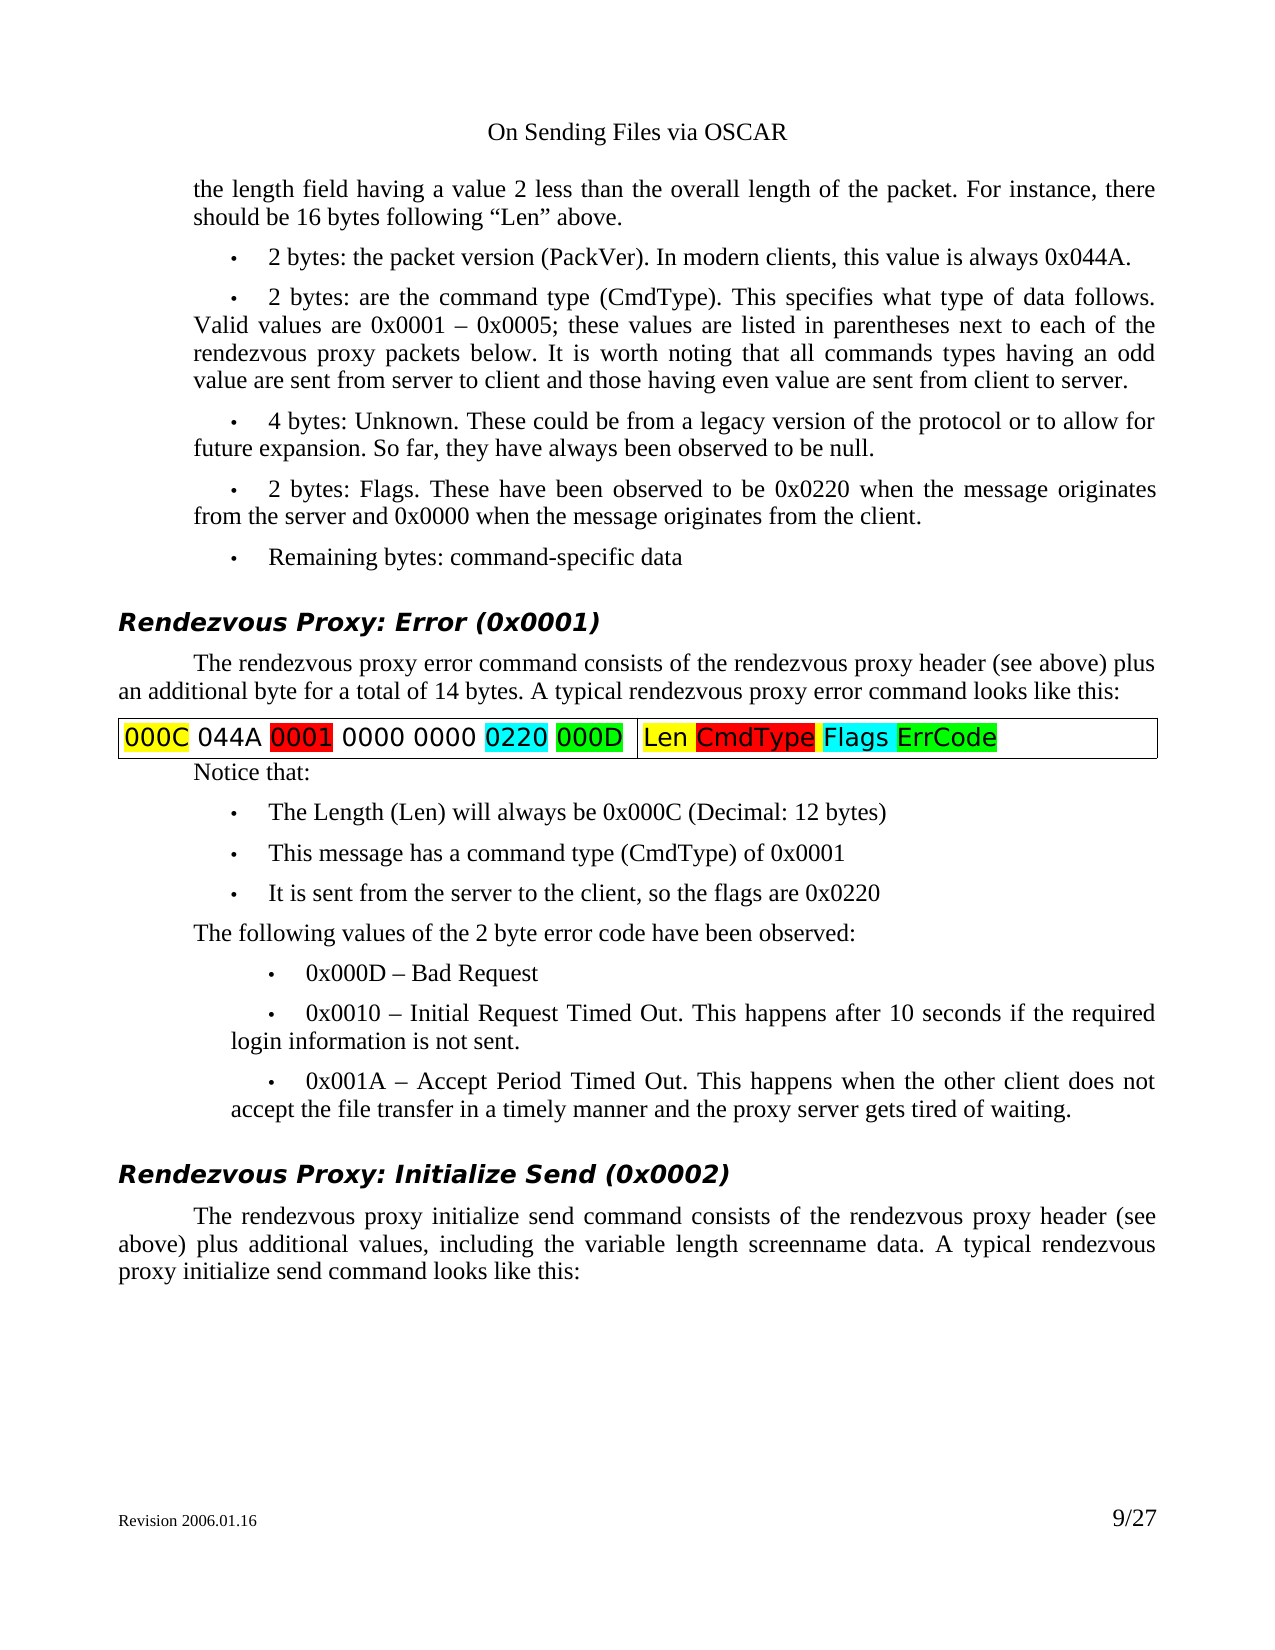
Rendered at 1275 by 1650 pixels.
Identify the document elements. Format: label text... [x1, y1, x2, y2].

subtitle Rendezvous Proxy: Error (0x0001) [118, 608, 1157, 637]
subtitle Rendezvous Proxy: Initialize Send (0x0002) [118, 1160, 1157, 1189]
list 2 bytes: the packet version (PackVer). In modern clients, this value is always 0x044A. [156, 243, 1157, 271]
list 2 bytes: are the command type (CmdType). This specifies what type of data follows. Valid values are 0x0001 – 0x0005; these values are listed in parentheses next to each of the rendezvous proxy packets below. It is worth noting that all commands types having an odd value are sent from server to client and those having even value are sent from client to server. [156, 283, 1157, 394]
list It is sent from the server to the client, so the flags are 0x0220 [156, 879, 1157, 907]
text The rendezvous proxy initialize send command consists of the rendezvous proxy header (see above) plus additional values, including the variable length screenname data. A typical rendezvous proxy initialize send command looks like this: [118, 1202, 1157, 1285]
table_header 000C 044A 0001 0000 0000 0220 000D [119, 719, 637, 758]
text The rendezvous proxy error command consists of the rendezvous proxy header (see above) plus an additional byte for a total of 14 bytes. A typical rendezvous proxy error command looks like this: [118, 649, 1157, 705]
list This message has a command type (CmdType) of 0x0001 [156, 839, 1157, 866]
list Remaining bytes: command-specific data [156, 543, 1157, 570]
list 2 bytes: Flags. These have been observed to be 0x0220 when the message originates from the server and 0x0000 when the message originates from the client. [156, 475, 1157, 530]
text The following values of the 2 byte error code have been observed: [118, 919, 1157, 947]
list 0x001A – Accept Period Timed Out. This happens when the other client does not accept the file transfer in a timely manner and the proxy server gets tired of waiting. [193, 1067, 1157, 1123]
list 4 bytes: Unknown. These could be from a legacy version of the protocol or to allow for future expansion. So far, they have always been observed to be null. [156, 407, 1157, 462]
list 0x000D – Bad Request [193, 959, 1157, 987]
list The Length (Len) will always be 0x000C (Decimal: 12 bytes) [156, 798, 1157, 826]
text Notice that: [118, 759, 1157, 786]
list 2 bytes: the length of the data (Len) in bytes that should be expected to follow. The length field itself does not count toward the length of the data. This means that we expect to see the length field having a value 2 less than the overall length of the packet. For instance, there should be 16 bytes following “Len” above. [156, 175, 1157, 231]
list 0x0010 – Initial Request Timed Out. This happens after 10 seconds if the required login information is not sent. [193, 999, 1157, 1055]
table_header Len CmdType Flags ErrCode [638, 719, 1157, 758]
